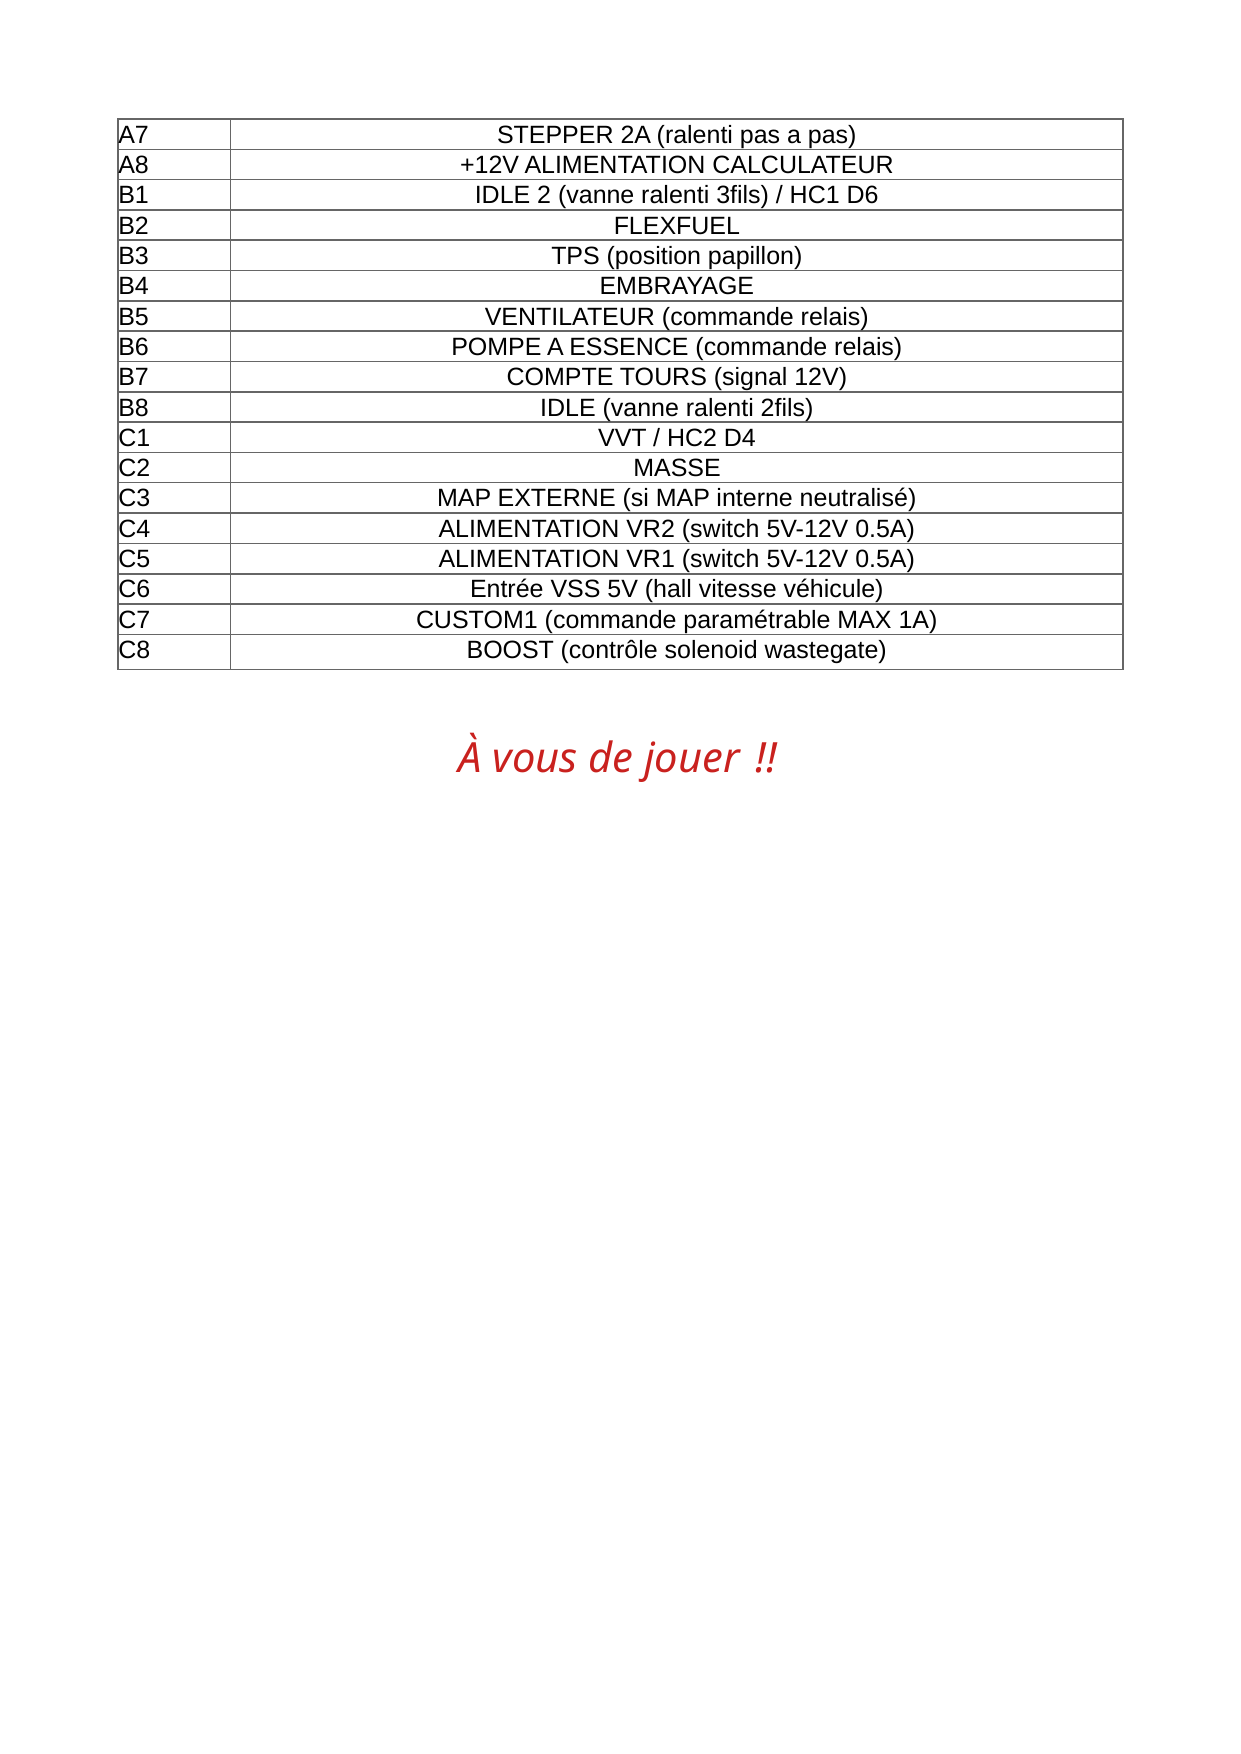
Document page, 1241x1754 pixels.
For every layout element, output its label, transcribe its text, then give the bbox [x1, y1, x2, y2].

table_cell B4 [119, 271, 230, 300]
table_cell C5 [119, 544, 230, 573]
table_cell B7 [119, 362, 230, 391]
text À vous de jouer !! [118, 727, 1122, 784]
table_cell POMPE A ESSENCE (commande relais) [231, 332, 1122, 361]
table_cell C1 [119, 423, 230, 452]
table_cell BOOST (contrôle solenoid wastegate) [231, 635, 1122, 668]
table_cell B5 [119, 302, 230, 330]
table_cell STEPPER 2A (ralenti pas a pas) [231, 120, 1122, 148]
table_cell B1 [119, 180, 230, 209]
table_cell COMPTE TOURS (signal 12V) [231, 362, 1122, 391]
table_cell +12V ALIMENTATION CALCULATEUR [231, 150, 1122, 179]
table_cell C2 [119, 453, 230, 482]
table_cell EMBRAYAGE [231, 271, 1122, 300]
table_cell IDLE 2 (vanne ralenti 3fils) / HC1 D6 [231, 180, 1122, 209]
table_cell C7 [119, 605, 230, 633]
table_cell VVT / HC2 D4 [231, 423, 1122, 452]
table_cell C6 [119, 575, 230, 603]
table_cell B6 [119, 332, 230, 361]
table_cell ALIMENTATION VR2 (switch 5V-12V 0.5A) [231, 514, 1122, 542]
table_cell ALIMENTATION VR1 (switch 5V-12V 0.5A) [231, 544, 1122, 573]
table_cell VENTILATEUR (commande relais) [231, 302, 1122, 330]
table_cell MAP EXTERNE (si MAP interne neutralisé) [231, 483, 1122, 512]
table_cell FLEXFUEL [231, 211, 1122, 239]
table_cell C4 [119, 514, 230, 542]
table_cell A8 [119, 150, 230, 179]
table_cell IDLE (vanne ralenti 2fils) [231, 393, 1122, 421]
table_cell Entrée VSS 5V (hall vitesse véhicule) [231, 575, 1122, 603]
table_cell C3 [119, 483, 230, 512]
table_cell B2 [119, 211, 230, 239]
table_cell CUSTOM1 (commande paramétrable MAX 1A) [231, 605, 1122, 633]
table_cell MASSE [231, 453, 1122, 482]
table_cell TPS (position papillon) [231, 241, 1122, 270]
table_cell B3 [119, 241, 230, 270]
table_cell B8 [119, 393, 230, 421]
table_cell A7 [119, 120, 230, 148]
table_cell C8 [119, 635, 230, 668]
